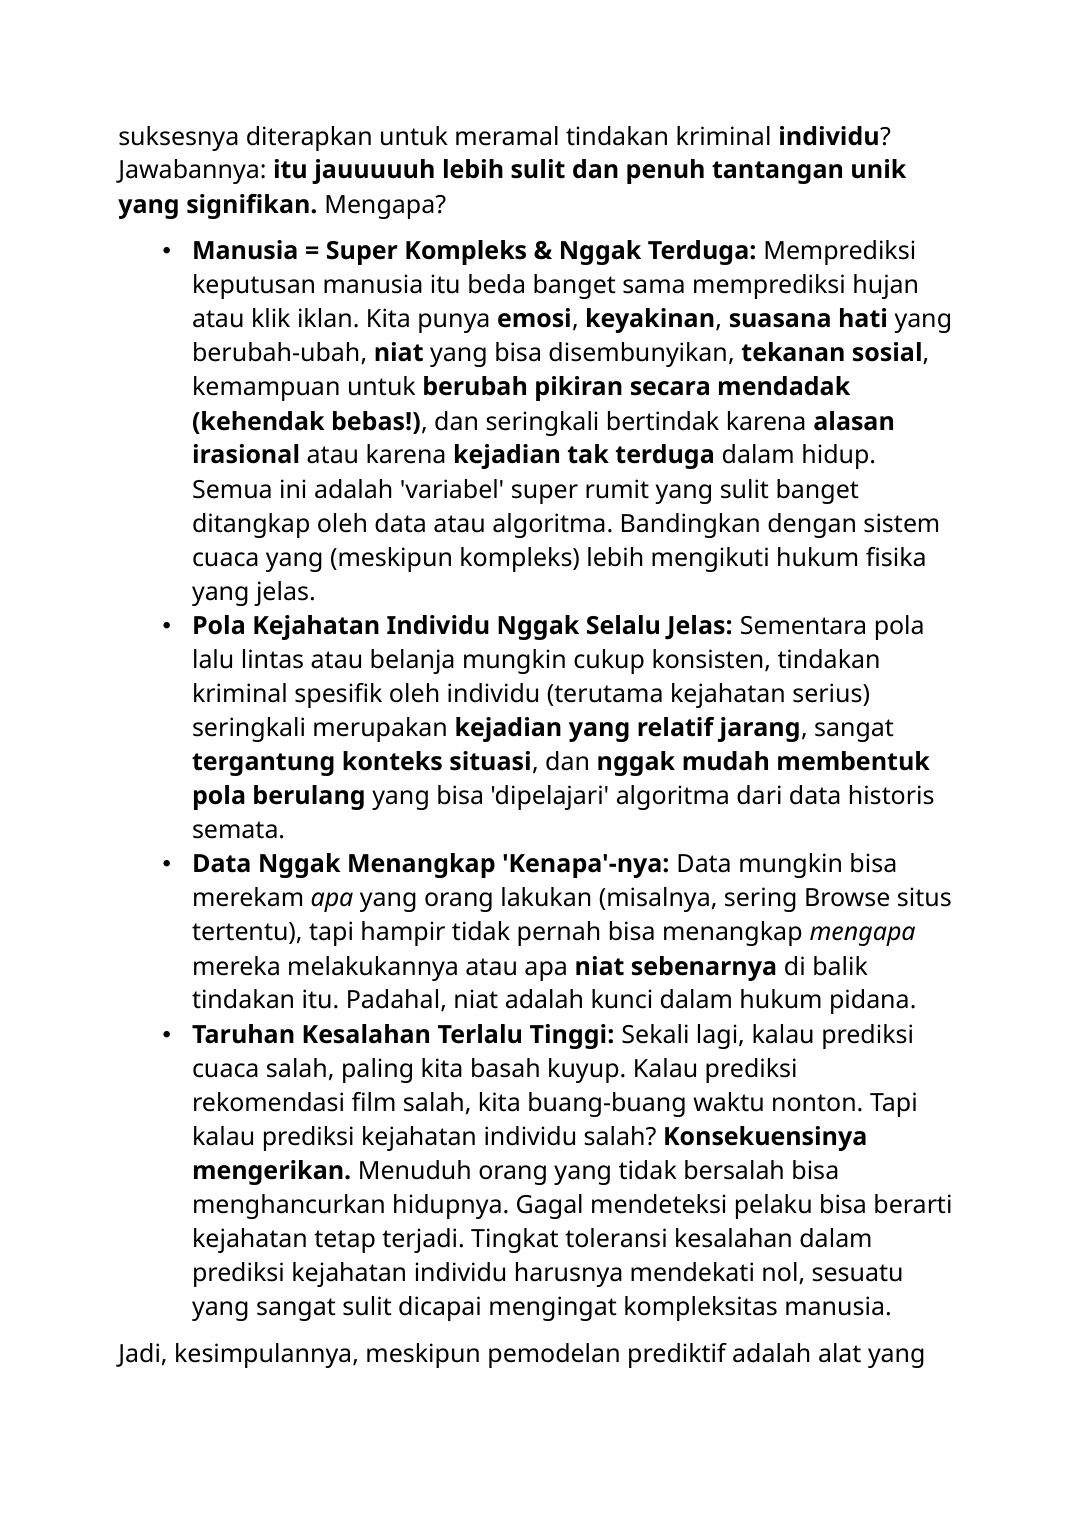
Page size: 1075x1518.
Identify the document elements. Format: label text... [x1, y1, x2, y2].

list Data Nggak Menangkap 'Kenapa'-nya: Data mungkin bisa merekam apa yang orang lakukan (misalnya, sering Browse situs tertentu), tapi hampir tidak pernah bisa menangkap mengapa mereka melakukannya atau apa niat sebenarnya di balik tindakan itu. Padahal, niat adalah kunci dalam hukum pidana. [162, 846, 957, 1016]
text Jadi, kesimpulannya, meskipun pemodelan prediktif adalah alat yang [118, 1335, 957, 1369]
list Taruhan Kesalahan Terlalu Tinggi: Sekali lagi, kalau prediksi cuaca salah, paling kita basah kuyup. Kalau prediksi rekomendasi film salah, kita buang-buang waktu nonton. Tapi kalau prediksi kejahatan individu salah? Konsekuensinya mengerikan. Menuduh orang yang tidak bersalah bisa menghancurkan hidupnya. Gagal mendeteksi pelaku bisa berarti kejahatan tetap terjadi. Tingkat toleransi kesalahan dalam prediksi kejahatan individu harusnya mendekati nol, sesuatu yang sangat sulit dicapai mengingat kompleksitas manusia. [162, 1016, 957, 1323]
list Pola Kejahatan Individu Nggak Selalu Jelas: Sementara pola lalu lintas atau belanja mungkin cukup konsisten, tindakan kriminal spesifik oleh individu (terutama kejahatan serius) seringkali merupakan kejadian yang relatif jarang, sangat tergantung konteks situasi, dan nggak mudah membentuk pola berulang yang bisa 'dipelajari' algoritma dari data historis semata. [162, 607, 957, 846]
text suksesnya diterapkan untuk meramal tindakan kriminal individu? Jawabannya: itu jauuuuuh lebih sulit dan penuh tantangan unik yang signifikan. Mengapa? [118, 118, 957, 220]
list Manusia = Super Kompleks & Nggak Terduga: Memprediksi keputusan manusia itu beda banget sama memprediksi hujan atau klik iklan. Kita punya emosi, keyakinan, suasana hati yang berubah-ubah, niat yang bisa disembunyikan, tekanan sosial, kemampuan untuk berubah pikiran secara mendadak (kehendak bebas!), dan seringkali bertindak karena alasan irasional atau karena kejadian tak terduga dalam hidup. Semua ini adalah 'variabel' super rumit yang sulit banget ditangkap oleh data atau algoritma. Bandingkan dengan sistem cuaca yang (meskipun kompleks) lebih mengikuti hukum fisika yang jelas. [162, 233, 957, 607]
